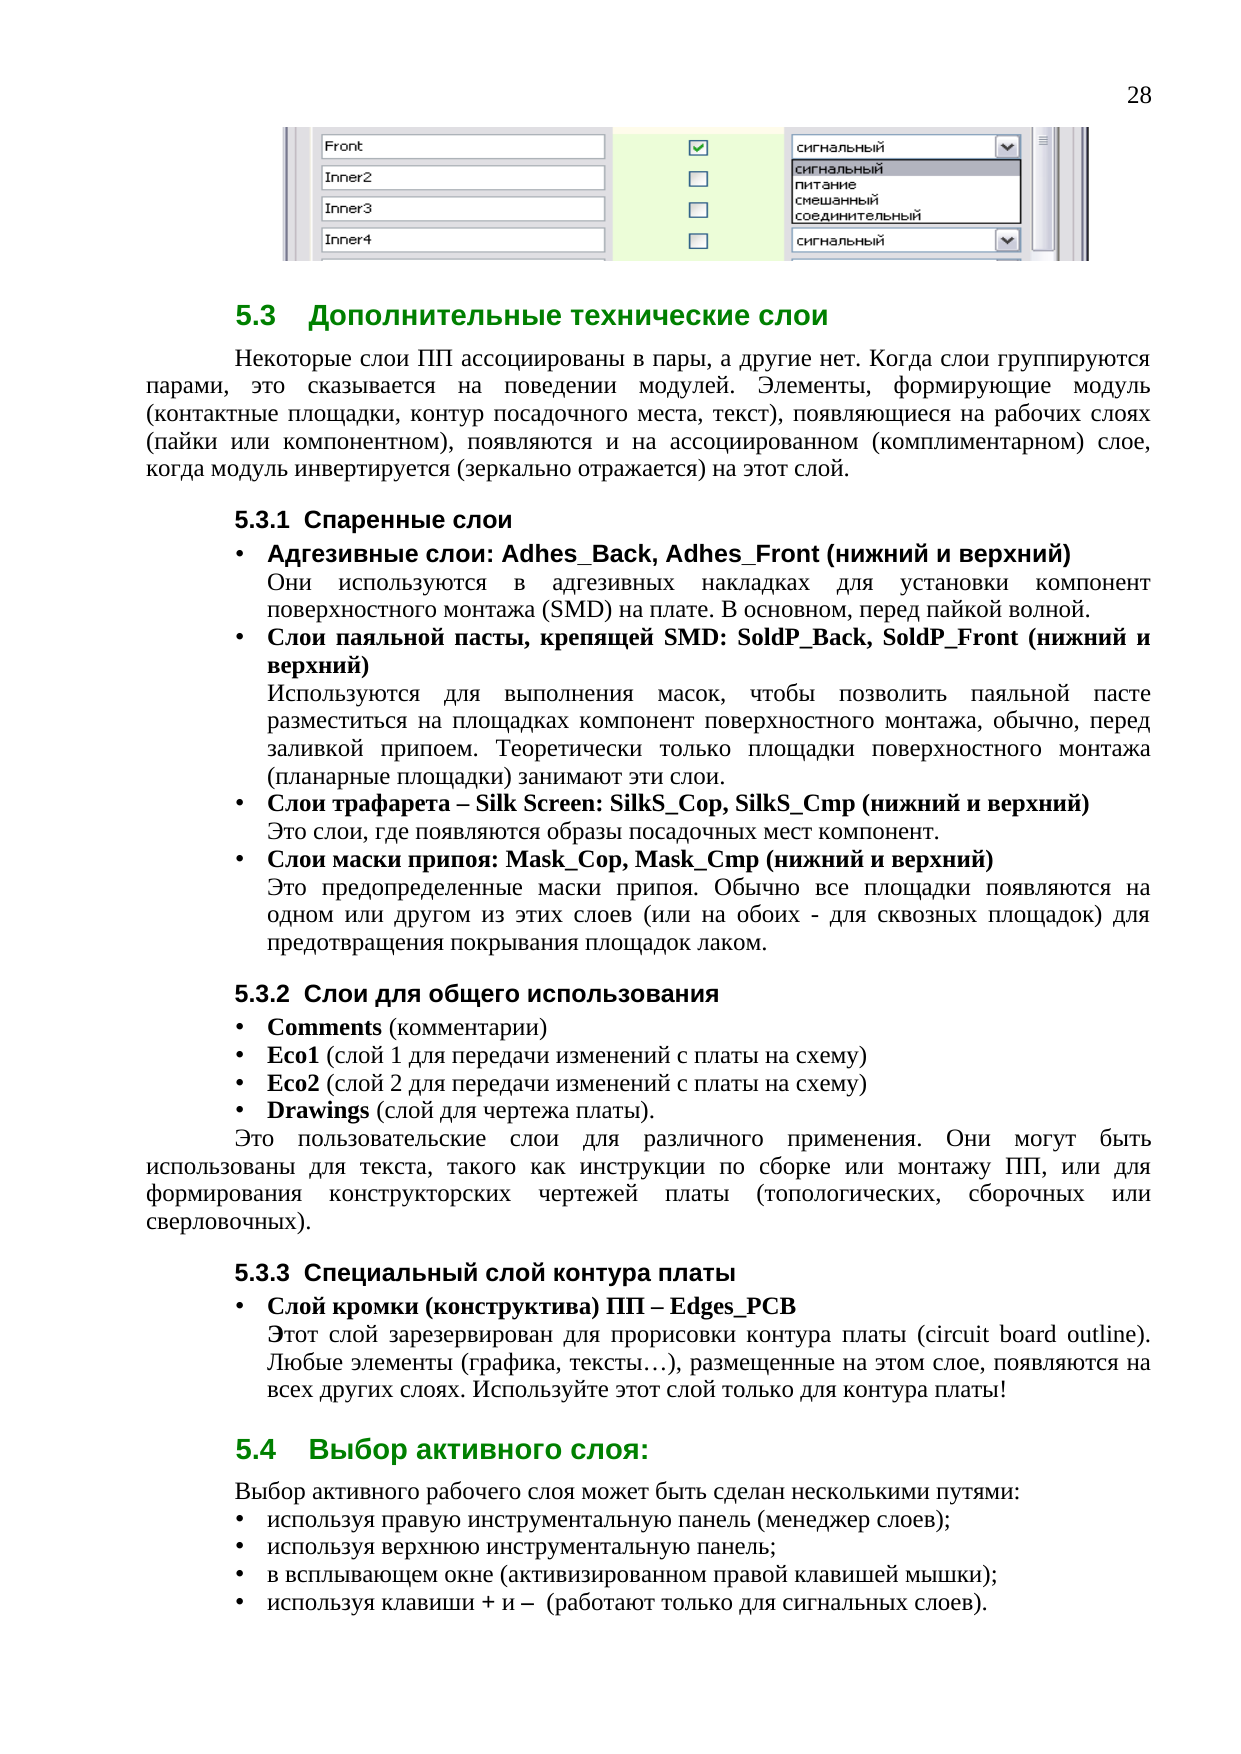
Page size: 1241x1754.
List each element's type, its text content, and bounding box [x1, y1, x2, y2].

subtitle Специальный слой контура платы [146, 1258, 1152, 1286]
list используя верхнюю инструментальную панель; [235, 1532, 1152, 1560]
list используя клавиши + и – (работают только для сигнальных слоев). [235, 1588, 1152, 1616]
text Некоторые слои ПП ассоциированы в пары, а другие нет. Когда слои группируются парами, это сказывается на поведении модулей. Элементы, формирующие модуль (контактные площадки, контур посадочного места, текст), появляющиеся на рабочих слоях (пайки или компонентном), появляются и на ассоциированном (комплиментарном) слое, когда модуль инвертируется (зеркально отражается) на этот слой. [146, 344, 1152, 482]
list Comments (комментарии) [235, 1013, 1152, 1041]
list Этот слой зарезервирован для прорисовки контура платы (circuit board outline). Любые элементы (графика, тексты…), размещенные на этом слое, появляются на всех других слоях. Используйте этот слой только для контура платы! [235, 1320, 1152, 1403]
subtitle Слои для общего использования [146, 979, 1152, 1007]
subtitle Выбор активного слоя: [146, 1433, 1152, 1465]
list Drawings (слой для чертежа платы). [235, 1096, 1152, 1124]
list используя правую инструментальную панель (менеджер слоев); [235, 1505, 1152, 1532]
list Слои трафарета – Silk Screen: SilkS_Cop, SilkS_Cmp (нижний и верхний) Это слои, где появляются образы посадочных мест компонент. [235, 789, 1152, 845]
text Это пользовательские слои для различного применения. Они могут быть использованы для текста, такого как инструкции по сборке или монтажу ПП, или для формирования конструкторских чертежей платы (топологических, сборочных или сверловочных). [146, 1124, 1152, 1235]
text Выбор активного рабочего слоя может быть сделан несколькими путями: [146, 1477, 1152, 1505]
list Слои паяльной пасты, крепящей SMD: SoldP_Back, SoldP_Front (нижний и верхний) Используются для выполнения масок, чтобы позволить паяльной пасте разместиться на площадках компонент поверхностного монтажа, обычно, перед заливкой припоем. Теоретически только площадки поверхностного монтажа (планарные площадки) занимают эти слои. [235, 623, 1152, 789]
subtitle Дополнительные технические слои [146, 299, 1152, 332]
list Eco2 (слой 2 для передачи изменений с платы на схему) [235, 1069, 1152, 1096]
subtitle Спаренные слои [146, 506, 1152, 534]
list в всплывающем окне (активизированном правой клавишей мышки); [235, 1560, 1152, 1588]
list Eco1 (слой 1 для передачи изменений с платы на схему) [235, 1041, 1152, 1069]
list Слои маски припоя: Mask_Cop, Mask_Cmp (нижний и верхний) Это предопределенные маски припоя. Обычно все площадки появляются на одном или другом из этих слоев (или на обоих - для сквозных площадок) для предотвращения покрывания площадок лаком. [235, 845, 1152, 956]
list Адгезивные слои: Adhes_Back, Adhes_Front (нижний и верхний) Они используются в адгезивных накладках для установки компонент поверхностного монтажа (SMD) на плате. В основном, перед пайкой волной. [235, 540, 1152, 623]
list Слой кромки (конструктива) ПП – Edges_PCB [235, 1292, 1152, 1320]
picture [282, 127, 1089, 261]
